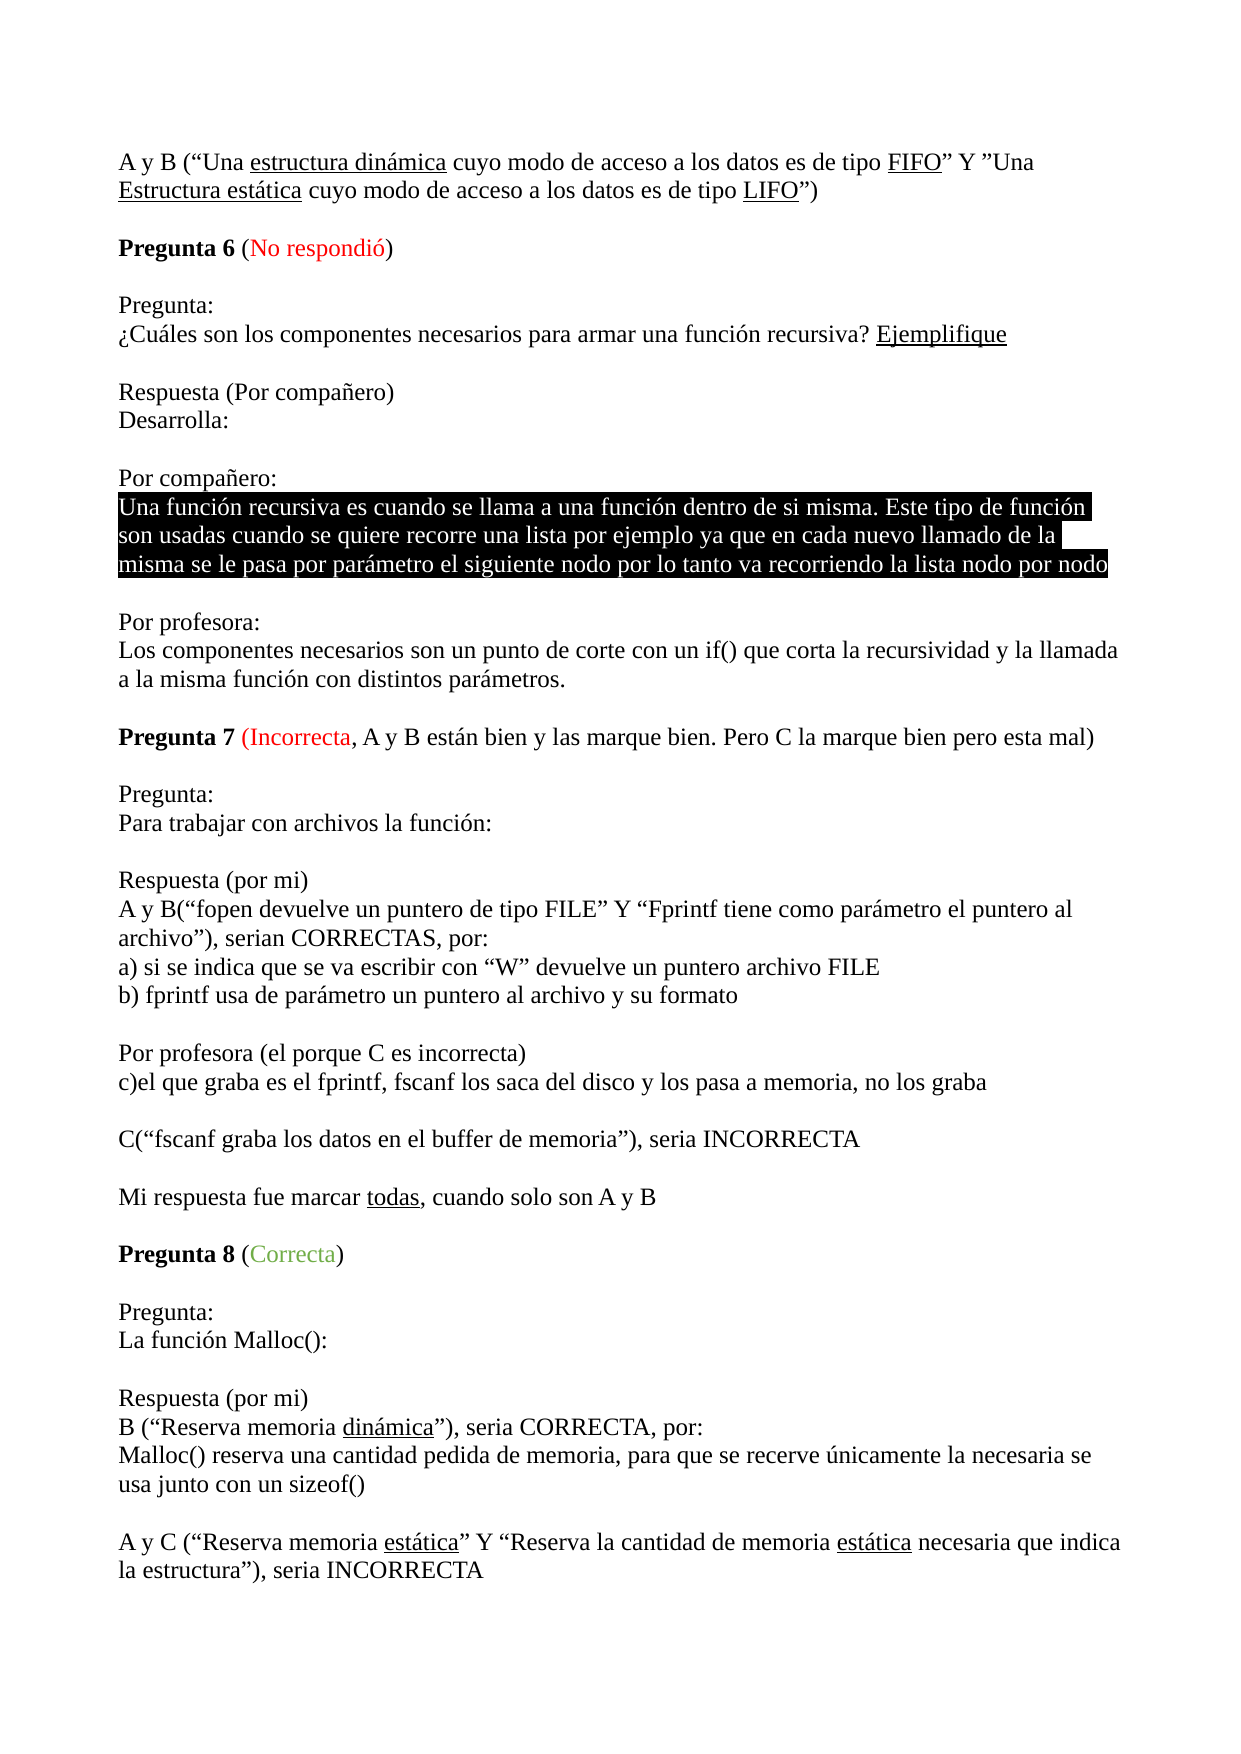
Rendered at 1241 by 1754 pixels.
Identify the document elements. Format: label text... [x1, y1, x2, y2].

text C(“fscanf graba los datos en el buffer de memoria”), seria INCORRECTA Mi respuesta fue marcar todas, cuando solo son A y B [118, 1124, 1122, 1211]
text c)el que graba es el fprintf, fscanf los saca del disco y los pasa a memoria, no los graba [118, 1067, 1122, 1096]
text Por compañero: [118, 463, 1122, 492]
text Para trabajar con archivos la función: [118, 808, 1122, 837]
text a) si se indica que se va escribir con “W” devuelve un puntero archivo FILE [118, 952, 1122, 981]
text A y B(“fopen devuelve un puntero de tipo FILE” Y “Fprintf tiene como parámetro el puntero al archivo”), serian CORRECTAS, por: [118, 894, 1122, 952]
text Pregunta: [118, 1297, 1122, 1326]
text Desarrolla: [118, 406, 1122, 434]
text b) fprintf usa de parámetro un puntero al archivo y su formato [118, 981, 1122, 1009]
text Pregunta 7 (Incorrecta, A y B están bien y las marque bien. Pero C la marque bien pero esta mal) [118, 722, 1122, 751]
text Malloc() reserva una cantidad pedida de memoria, para que se recerve únicamente la necesaria se usa junto con un sizeof() [118, 1441, 1122, 1498]
text Los componentes necesarios son un punto de corte con un if() que corta la recursividad y la llamada a la misma función con distintos parámetros. [118, 636, 1122, 693]
text A y B (“Una estructura dinámica cuyo modo de acceso a los datos es de tipo FIFO” Y ”Una Estructura estática cuyo modo de acceso a los datos es de tipo LIFO”) [118, 147, 1122, 204]
text Por profesora: [118, 607, 1122, 636]
text Una función recursiva es cuando se llama a una función dentro de si misma. Este tipo de función son usadas cuando se quiere recorre una lista por ejemplo ya que en cada nuevo llamado de la misma se le pasa por parámetro el siguiente nodo por lo tanto va recorriendo la lista nodo por nodo [118, 492, 1122, 578]
text Por profesora (el porque C es incorrecta) [118, 1038, 1122, 1067]
text B (“Reserva memoria dinámica”), seria CORRECTA, por: [118, 1412, 1122, 1441]
text Pregunta: [118, 779, 1122, 808]
text Pregunta 8 (Correcta) [118, 1239, 1122, 1268]
text La función Malloc(): [118, 1326, 1122, 1354]
text A y C (“Reserva memoria estática” Y “Reserva la cantidad de memoria estática necesaria que indica la estructura”), seria INCORRECTA [118, 1527, 1122, 1584]
text Respuesta (por mi) [118, 1383, 1122, 1412]
text Respuesta (Por compañero) [118, 377, 1122, 406]
text ¿Cuáles son los componentes necesarios para armar una función recursiva? Ejemplifique [118, 319, 1122, 348]
text Respuesta (por mi) [118, 866, 1122, 894]
text Pregunta 6 (No respondió) [118, 233, 1122, 262]
text Pregunta: [118, 291, 1122, 319]
